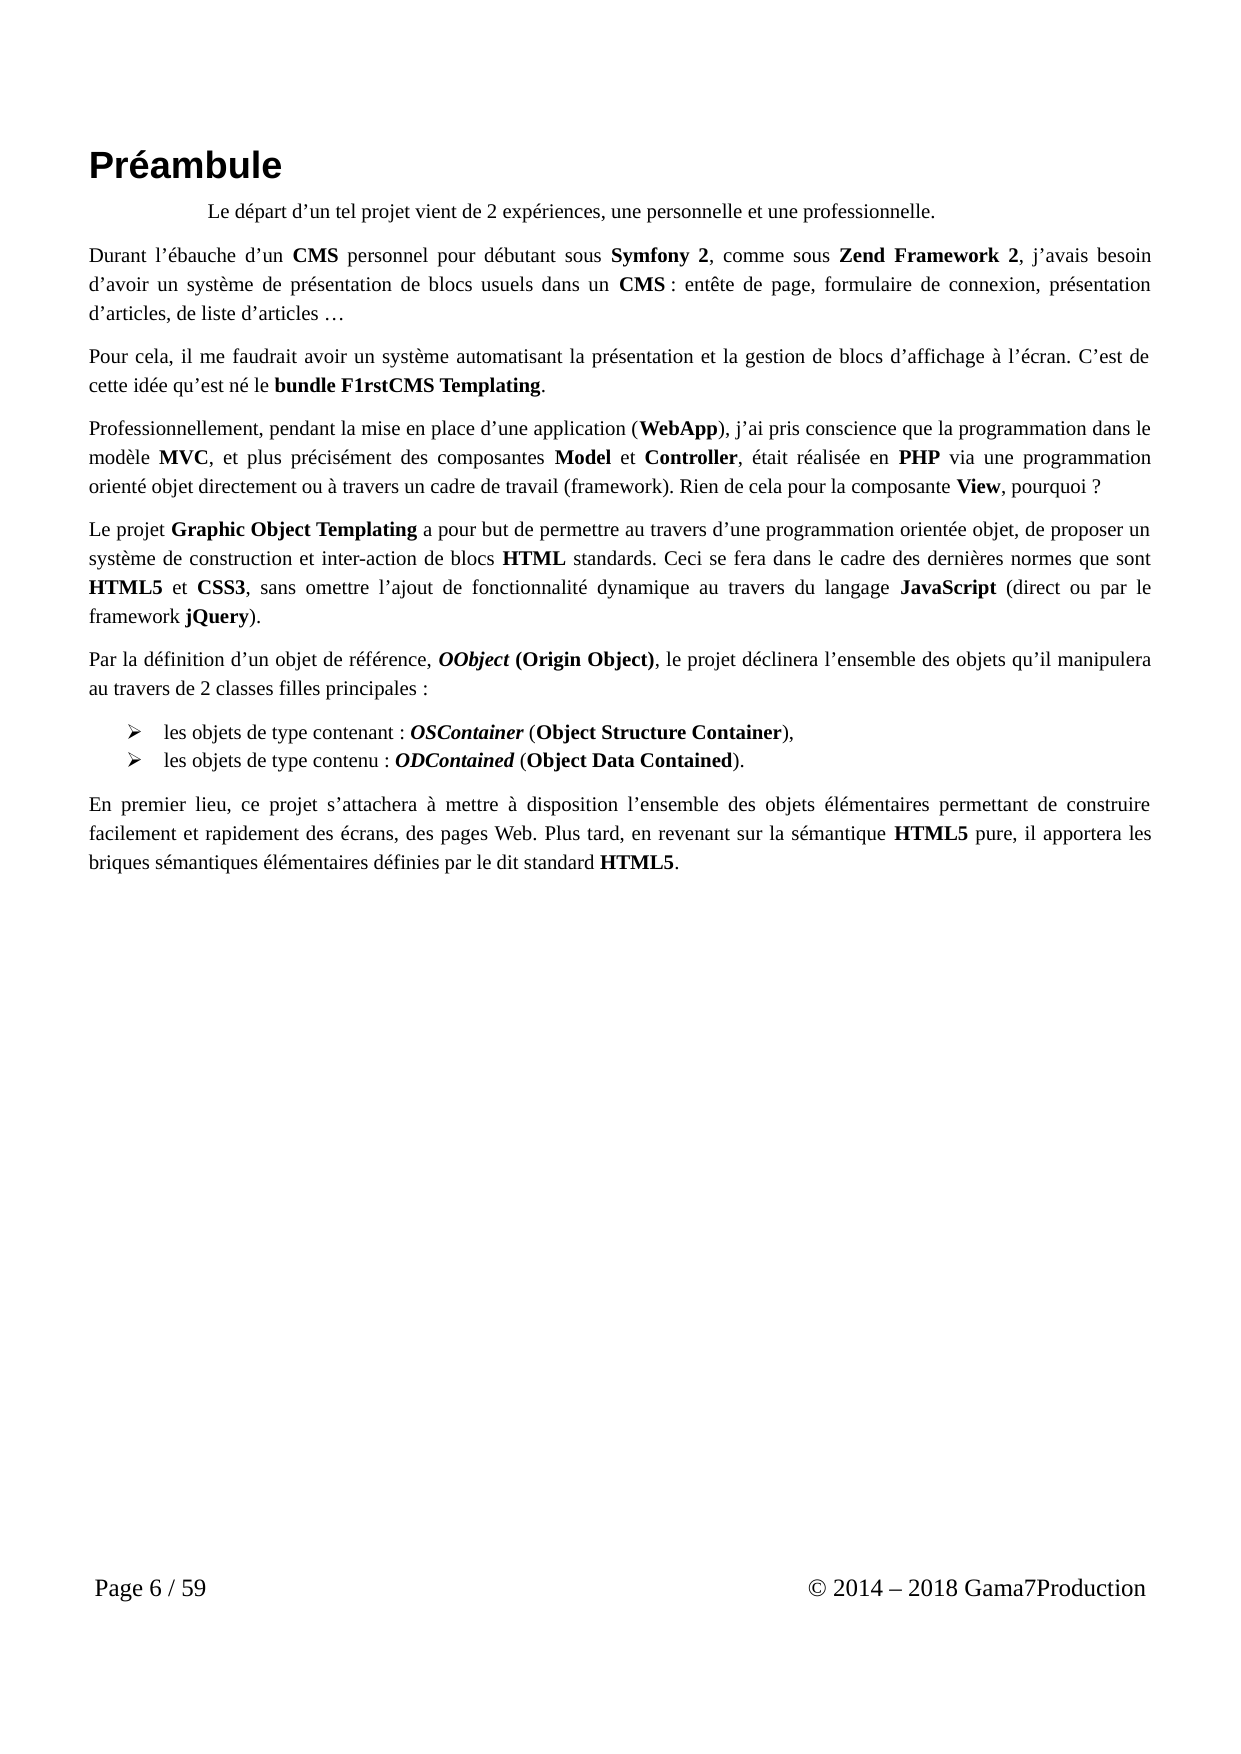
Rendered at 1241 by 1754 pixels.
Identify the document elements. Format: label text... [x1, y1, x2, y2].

text Pour cela, il me faudrait avoir un système automatisant la présentation et la gestion de blocs d’affichage à l’écran. C’est de cette idée qu’est né le bundle F1rstCMS Templating. [88, 344, 1152, 397]
text Le projet Graphic Object Templating a pour but de permettre au travers d’une programmation orientée objet, de proposer un système de construction et inter-action de blocs HTML standards. Ceci se fera dans le cadre des dernières normes que sont HTML5 et CSS3, sans omettre l’ajout de fonctionnalité dynamique au travers du langage JavaScript (direct ou par le framework jQuery). [88, 517, 1152, 628]
subtitle Préambule [88, 143, 1152, 187]
text Durant l’ébauche d’un CMS personnel pour débutant sous Symfony 2, comme sous Zend Framework 2, j’avais besoin d’avoir un système de présentation de blocs usuels dans un CMS : entête de page, formulaire de connexion, présentation d’articles, de liste d’articles … [88, 243, 1152, 324]
text Professionnellement, pendant la mise en place d’une application (WebApp), j’ai pris conscience que la programmation dans le modèle MVC, et plus précisément des composantes Model et Controller, était réalisée en PHP via une programmation orienté objet directement ou à travers un cadre de travail (framework). Rien de cela pour la composante View, pourquoi ? [88, 416, 1152, 498]
text En premier lieu, ce projet s’attachera à mettre à disposition l’ensemble des objets élémentaires permettant de construire facilement et rapidement des écrans, des pages Web. Plus tard, en revenant sur la sémantique HTML5 pure, il apportera les briques sémantiques élémentaires définies par le dit standard HTML5. [88, 792, 1152, 874]
list les objets de type contenu : ODContained (Object Data Contained). [126, 748, 1152, 772]
text Par la définition d’un objet de référence, OObject (Origin Object), le projet déclinera l’ensemble des objets qu’il manipulera au travers de 2 classes filles principales : [88, 647, 1152, 700]
list les objets de type contenant : OSContainer (Object Structure Container), [126, 719, 1152, 744]
list Le départ d’un tel projet vient de 2 expériences, une personnelle et une professionnelle. [133, 199, 1152, 223]
